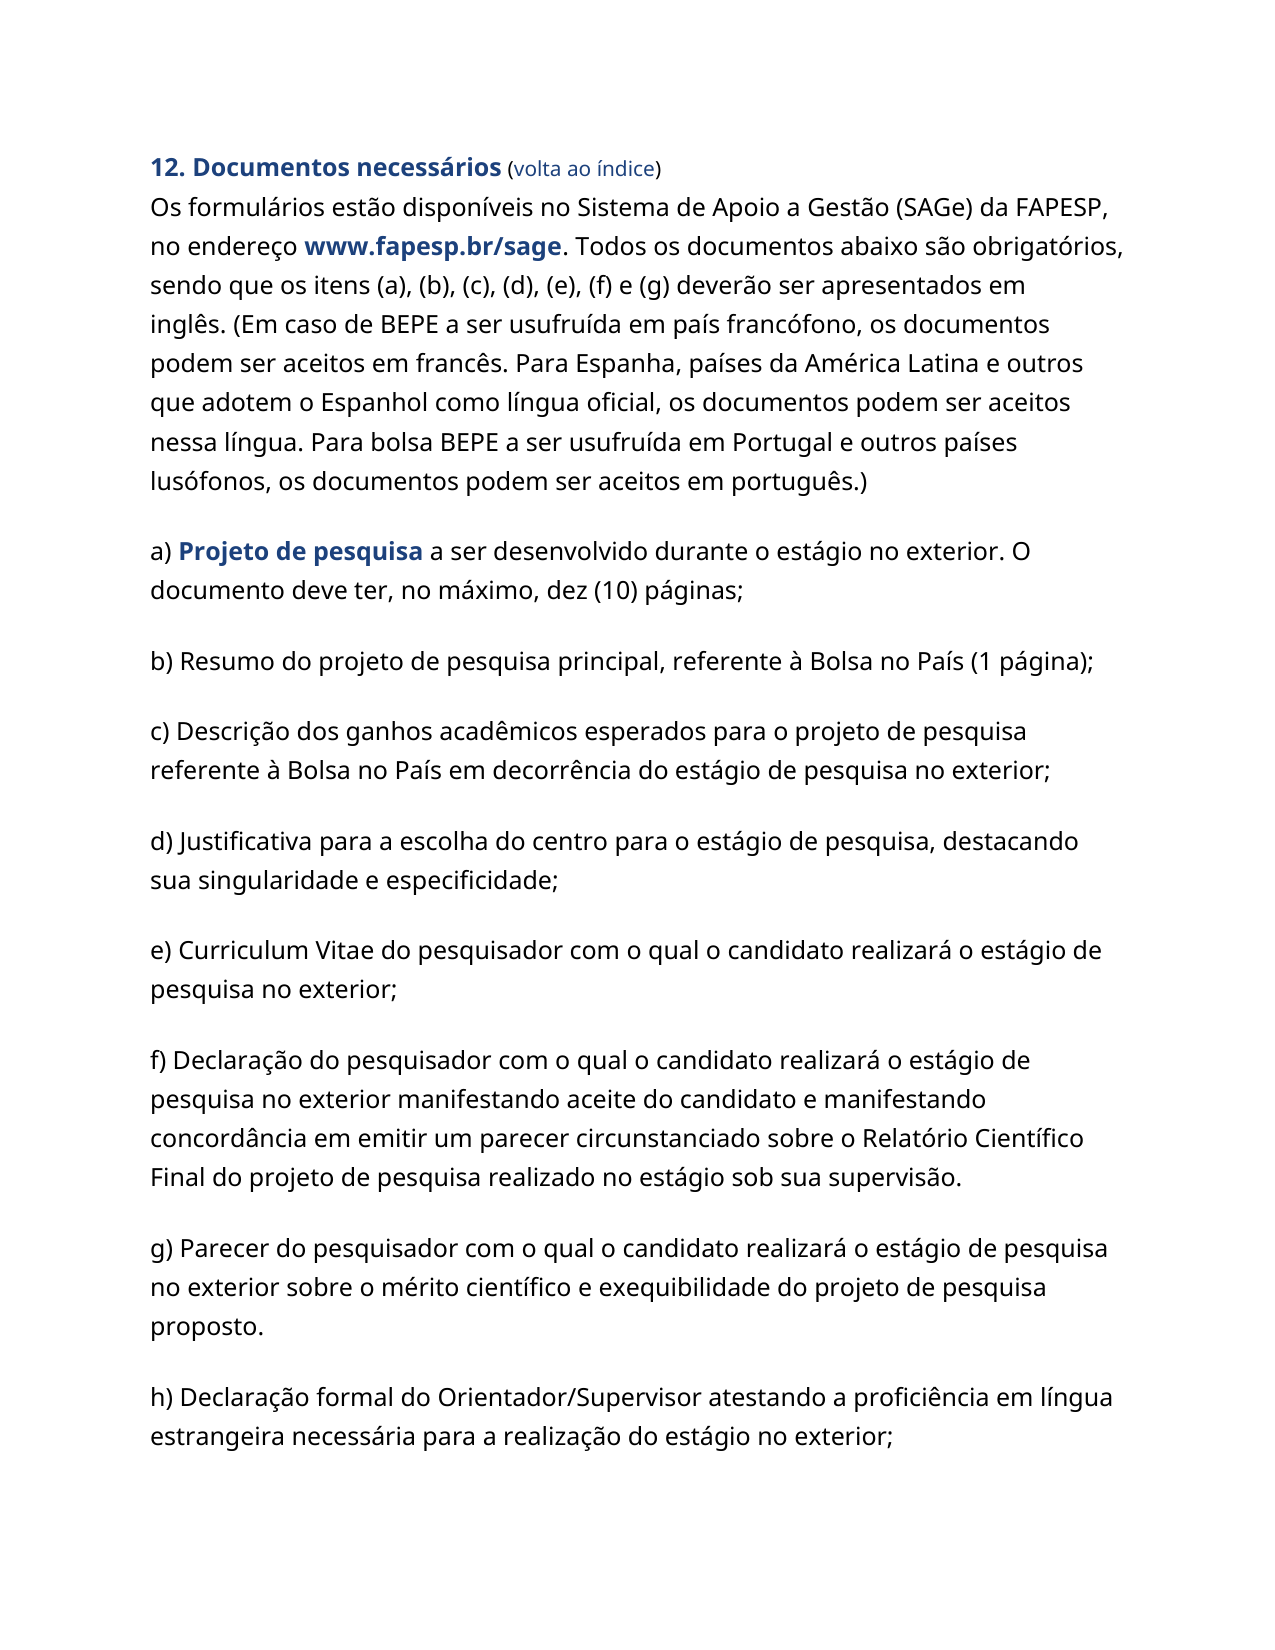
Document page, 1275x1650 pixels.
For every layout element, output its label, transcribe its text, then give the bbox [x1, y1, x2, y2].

text 12. Documentos necessários (volta ao índice) [150, 150, 1125, 184]
text f) Declaração do pesquisador com o qual o candidato realizará o estágio de pesquisa no exterior manifestando aceite do candidato e manifestando concordância em emitir um parecer circunstanciado sobre o Relatório Científico Final do projeto de pesquisa realizado no estágio sob sua supervisão. [150, 1042, 1125, 1194]
text Os formulários estão disponíveis no Sistema de Apoio a Gestão (SAGe) da FAPESP, no endereço www.fapesp.br/sage. Todos os documentos abaixo são obrigatórios, sendo que os itens (a), (b), (c), (d), (e), (f) e (g) deverão ser apresentados em inglês. (Em caso de BEPE a ser usufruída em país francófono, os documentos podem ser aceitos em francês. Para Espanha, países da América Latina e outros que adotem o Espanhol como língua oficial, os documentos podem ser aceitos nessa língua. Para bolsa BEPE a ser usufruída em Portugal e outros países lusófonos, os documentos podem ser aceitos em português.) [150, 189, 1125, 497]
text c) Descrição dos ganhos acadêmicos esperados para o projeto de pesquisa referente à Bolsa no País em decorrência do estágio de pesquisa no exterior; [150, 714, 1125, 787]
text b) Resumo do projeto de pesquisa principal, referente à Bolsa no País (1 página); [150, 643, 1125, 677]
text e) Curriculum Vitae do pesquisador com o qual o candidato realizará o estágio de pesquisa no exterior; [150, 933, 1125, 1006]
text g) Parecer do pesquisador com o qual o candidato realizará o estágio de pesquisa no exterior sobre o mérito científico e exequibilidade do projeto de pesquisa proposto. [150, 1230, 1125, 1343]
text a) Projeto de pesquisa a ser desenvolvido durante o estágio no exterior. O documento deve ter, no máximo, dez (10) páginas; [150, 534, 1125, 607]
text h) Declaração formal do Orientador/Supervisor atestando a proficiência em língua estrangeira necessária para a realização do estágio no exterior; [150, 1379, 1125, 1452]
text d) Justificativa para a escolha do centro para o estágio de pesquisa, destacando sua singularidade e especificidade; [150, 823, 1125, 897]
